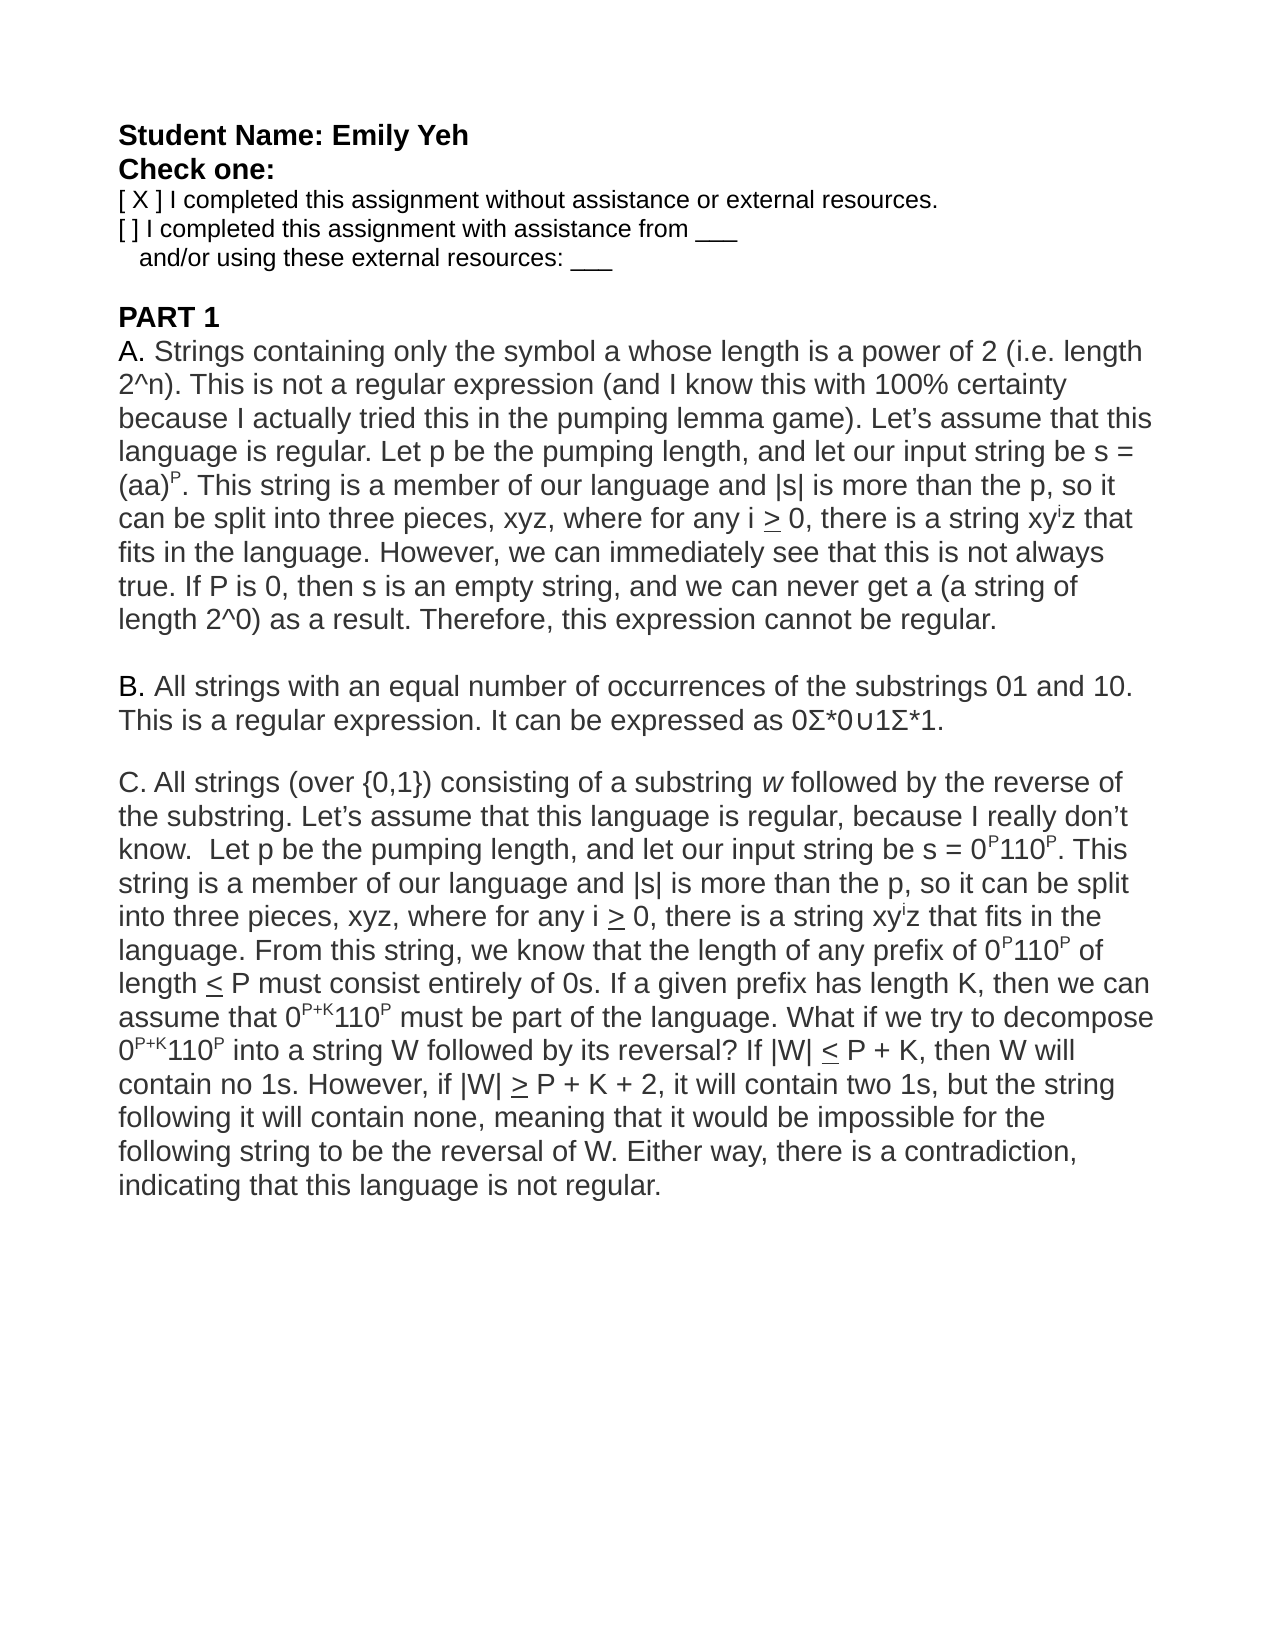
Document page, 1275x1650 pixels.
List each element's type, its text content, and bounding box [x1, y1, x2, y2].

text Student Name: Emily Yeh [118, 118, 1157, 152]
text [ X ] I completed this assignment without assistance or external resources. [118, 185, 1157, 214]
text Check one: [118, 152, 1157, 185]
text [ ] I completed this assignment with assistance from ___ [118, 214, 1157, 243]
text PART 1 [118, 300, 1157, 334]
text A. Strings containing only the symbol a whose length is a power of 2 (i.e. length 2^n). This is not a regular expression (and I know this with 100% certainty because I actually tried this in the pumping lemma game). Let’s assume that this language is regular. Let p be the pumping length, and let our input string be s = (aa)P. This string is a member of our language and |s| is more than the p, so it can be split into three pieces, xyz, where for any i > 0, there is a string xyiz that fits in the language. However, we can immediately see that this is not always true. If P is 0, then s is an empty string, and we can never get a (a string of length 2^0) as a result. Therefore, this expression cannot be regular. [118, 334, 1157, 636]
text C. All strings (over {0,1}) consisting of a substring w followed by the reverse of the substring. Let’s assume that this language is regular, because I really don’t know. Let p be the pumping length, and let our input string be s = 0P110P. This string is a member of our language and |s| is more than the p, so it can be split into three pieces, xyz, where for any i > 0, there is a string xyiz that fits in the language. From this string, we know that the length of any prefix of 0P110P of length < P must consist entirely of 0s. If a given prefix has length K, then we can assume that 0P+K110P must be part of the language. What if we try to decompose 0P+K110P into a string W followed by its reversal? If |W| < P + K, then W will contain no 1s. However, if |W| > P + K + 2, it will contain two 1s, but the string following it will contain none, meaning that it would be impossible for the following string to be the reversal of W. Either way, there is a contradiction, indicating that this language is not regular. [118, 765, 1157, 1201]
text and/or using these external resources: ___ [118, 243, 1157, 271]
text B. All strings with an equal number of occurrences of the substrings 01 and 10. This is a regular expression. It can be expressed as 0Σ*0∪1Σ*1. [118, 636, 1157, 736]
